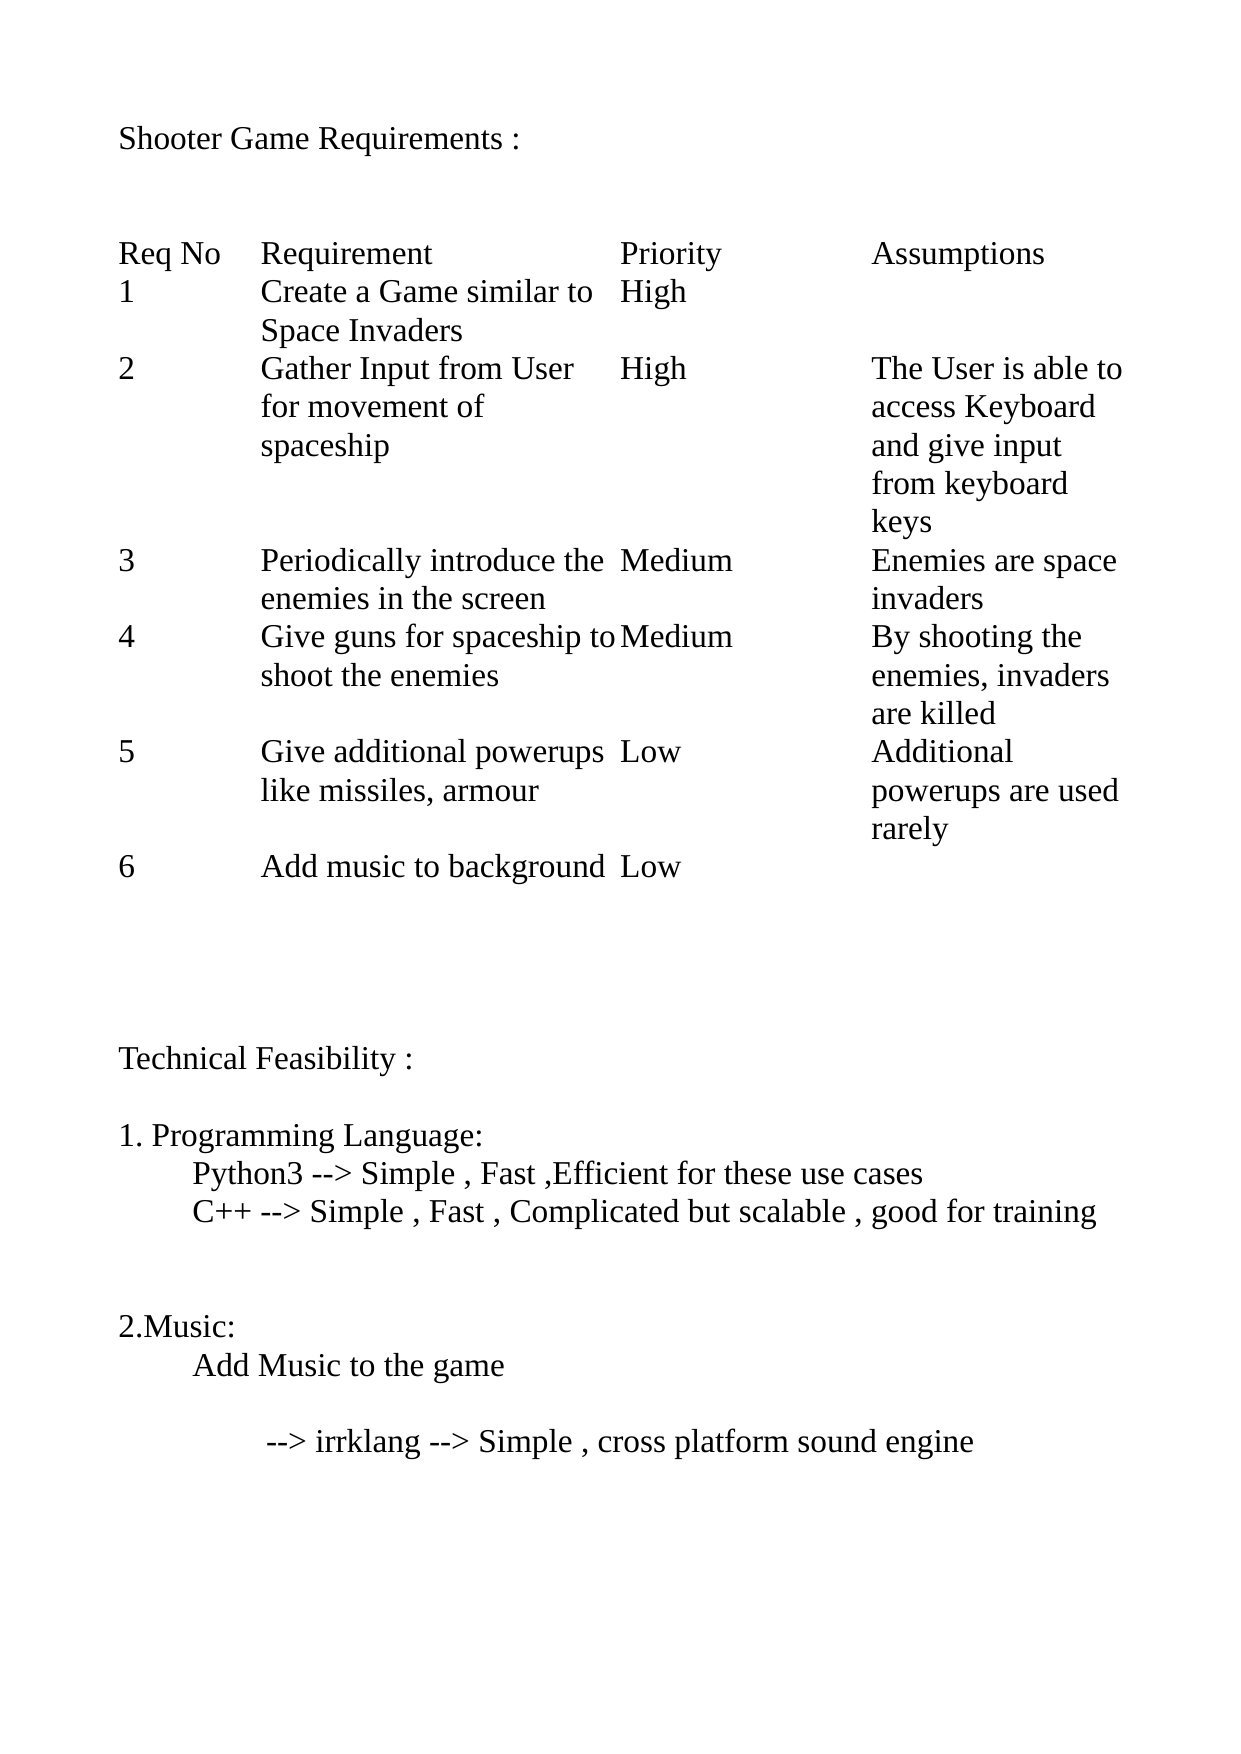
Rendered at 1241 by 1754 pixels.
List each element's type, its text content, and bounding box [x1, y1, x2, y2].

table_cell Gather Input from User for movement of spaceship [260, 348, 620, 540]
table_cell [871, 846, 1123, 885]
text Python3 --> Simple , Fast ,Efficient for these use cases [118, 1153, 1122, 1191]
table_cell Create a Game similar to Space Invaders [260, 271, 620, 348]
table_cell Low [620, 731, 871, 846]
text Shooter Game Requirements : [118, 118, 1122, 156]
table_cell 1 [118, 271, 260, 348]
table_cell [118, 885, 260, 923]
table_cell Give additional powerups like missiles, armour [260, 731, 620, 846]
table_cell 3 [118, 540, 260, 616]
table_cell Medium [620, 540, 871, 616]
text Add Music to the game [118, 1345, 1122, 1383]
table_cell 5 [118, 731, 260, 846]
table_cell By shooting the enemies, invaders are killed [871, 616, 1123, 731]
table_cell 4 [118, 616, 260, 731]
table_cell [620, 885, 871, 923]
table_cell High [620, 271, 871, 348]
table_cell Enemies are space invaders [871, 540, 1123, 616]
table_cell [871, 271, 1123, 348]
table_cell 6 [118, 846, 260, 885]
text 1. Programming Language: [118, 1115, 1122, 1153]
table_cell The User is able to access Keyboard and give input from keyboard keys [871, 348, 1123, 540]
table_cell 2 [118, 348, 260, 540]
text C++ --> Simple , Fast , Complicated but scalable , good for training [118, 1191, 1122, 1230]
text 2.Music: [118, 1306, 1122, 1345]
table_cell Low [620, 846, 871, 885]
table_cell Periodically introduce the enemies in the screen [260, 540, 620, 616]
table_cell Give guns for spaceship to shoot the enemies [260, 616, 620, 731]
table_cell High [620, 348, 871, 540]
table_cell Additional powerups are used rarely [871, 731, 1123, 846]
text --> irrklang --> Simple , cross platform sound engine [118, 1421, 1122, 1460]
table_header Priority [620, 233, 871, 271]
table_header Req No [118, 233, 260, 271]
table_cell [260, 885, 620, 923]
table_header Assumptions [871, 233, 1123, 271]
table_cell Medium [620, 616, 871, 731]
table_header Requirement [260, 233, 620, 271]
text Technical Feasibility : [118, 1038, 1122, 1076]
table_cell [871, 885, 1123, 923]
table_cell Add music to background [260, 846, 620, 885]
